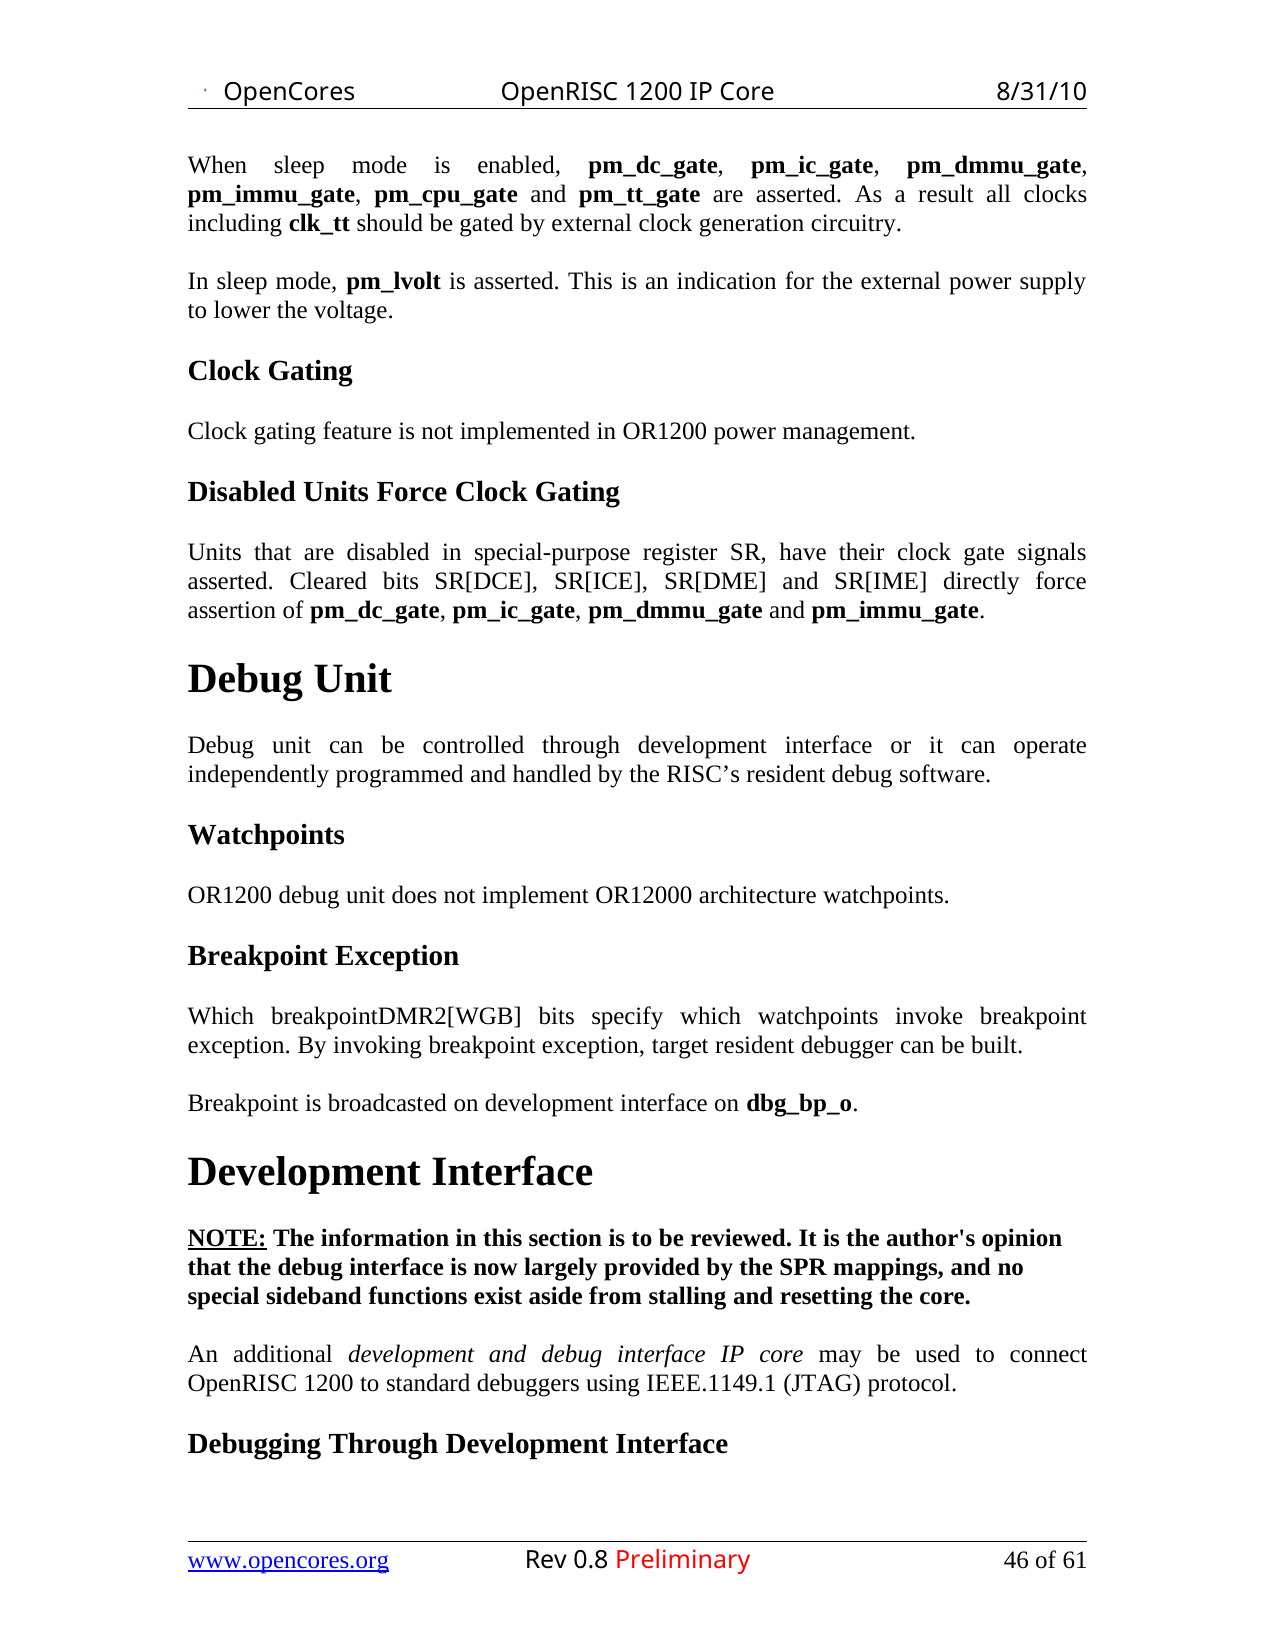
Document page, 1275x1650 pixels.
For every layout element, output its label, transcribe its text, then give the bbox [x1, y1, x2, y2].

text An additional development and debug interface IP core may be used to connect OpenRISC 1200 to standard debuggers using IEEE.1149.1 (JTAG) protocol. [187, 1339, 1087, 1397]
subtitle Disabled Units Force Clock Gating [187, 474, 1087, 508]
text OR1200 debug unit does not implement OR12000 architecture watchpoints. [187, 880, 1087, 909]
text In sleep mode, pm_lvolt is asserted. This is an indication for the external power supply to lower the voltage. [187, 266, 1087, 324]
text NOTE: The information in this section is to be reviewed. It is the author's opinion that the debug interface is now largely provided by the SPR mappings, and no special sideband functions exist aside from stalling and resetting the core. [187, 1223, 1087, 1310]
text Which breakpointDMR2[WGB] bits specify which watchpoints invoke breakpoint exception. By invoking breakpoint exception, target resident debugger can be built. [187, 1001, 1087, 1059]
subtitle Debug Unit [187, 653, 1087, 701]
subtitle Development Interface [187, 1146, 1087, 1194]
subtitle Clock Gating [187, 353, 1087, 387]
text Units that are disabled in special-purpose register SR, have their clock gate signals asserted. Cleared bits SR[DCE], SR[ICE], SR[DME] and SR[IME] directly force assertion of pm_dc_gate, pm_ic_gate, pm_dmmu_gate and pm_immu_gate. [187, 537, 1087, 624]
subtitle Debugging Through Development Interface [187, 1426, 1087, 1460]
subtitle Breakpoint Exception [187, 938, 1087, 972]
text Debug unit can be controlled through development interface or it can operate independently programmed and handled by the RISC’s resident debug software. [187, 730, 1087, 788]
text Clock gating feature is not implemented in OR1200 power management. [187, 416, 1087, 445]
text Breakpoint is broadcasted on development interface on dbg_bp_o. [187, 1088, 1087, 1117]
text When sleep mode is enabled, pm_dc_gate, pm_ic_gate, pm_dmmu_gate, pm_immu_gate, pm_cpu_gate and pm_tt_gate are asserted. As a result all clocks including clk_tt should be gated by external clock generation circuitry. [187, 150, 1087, 237]
subtitle Watchpoints [187, 817, 1087, 851]
